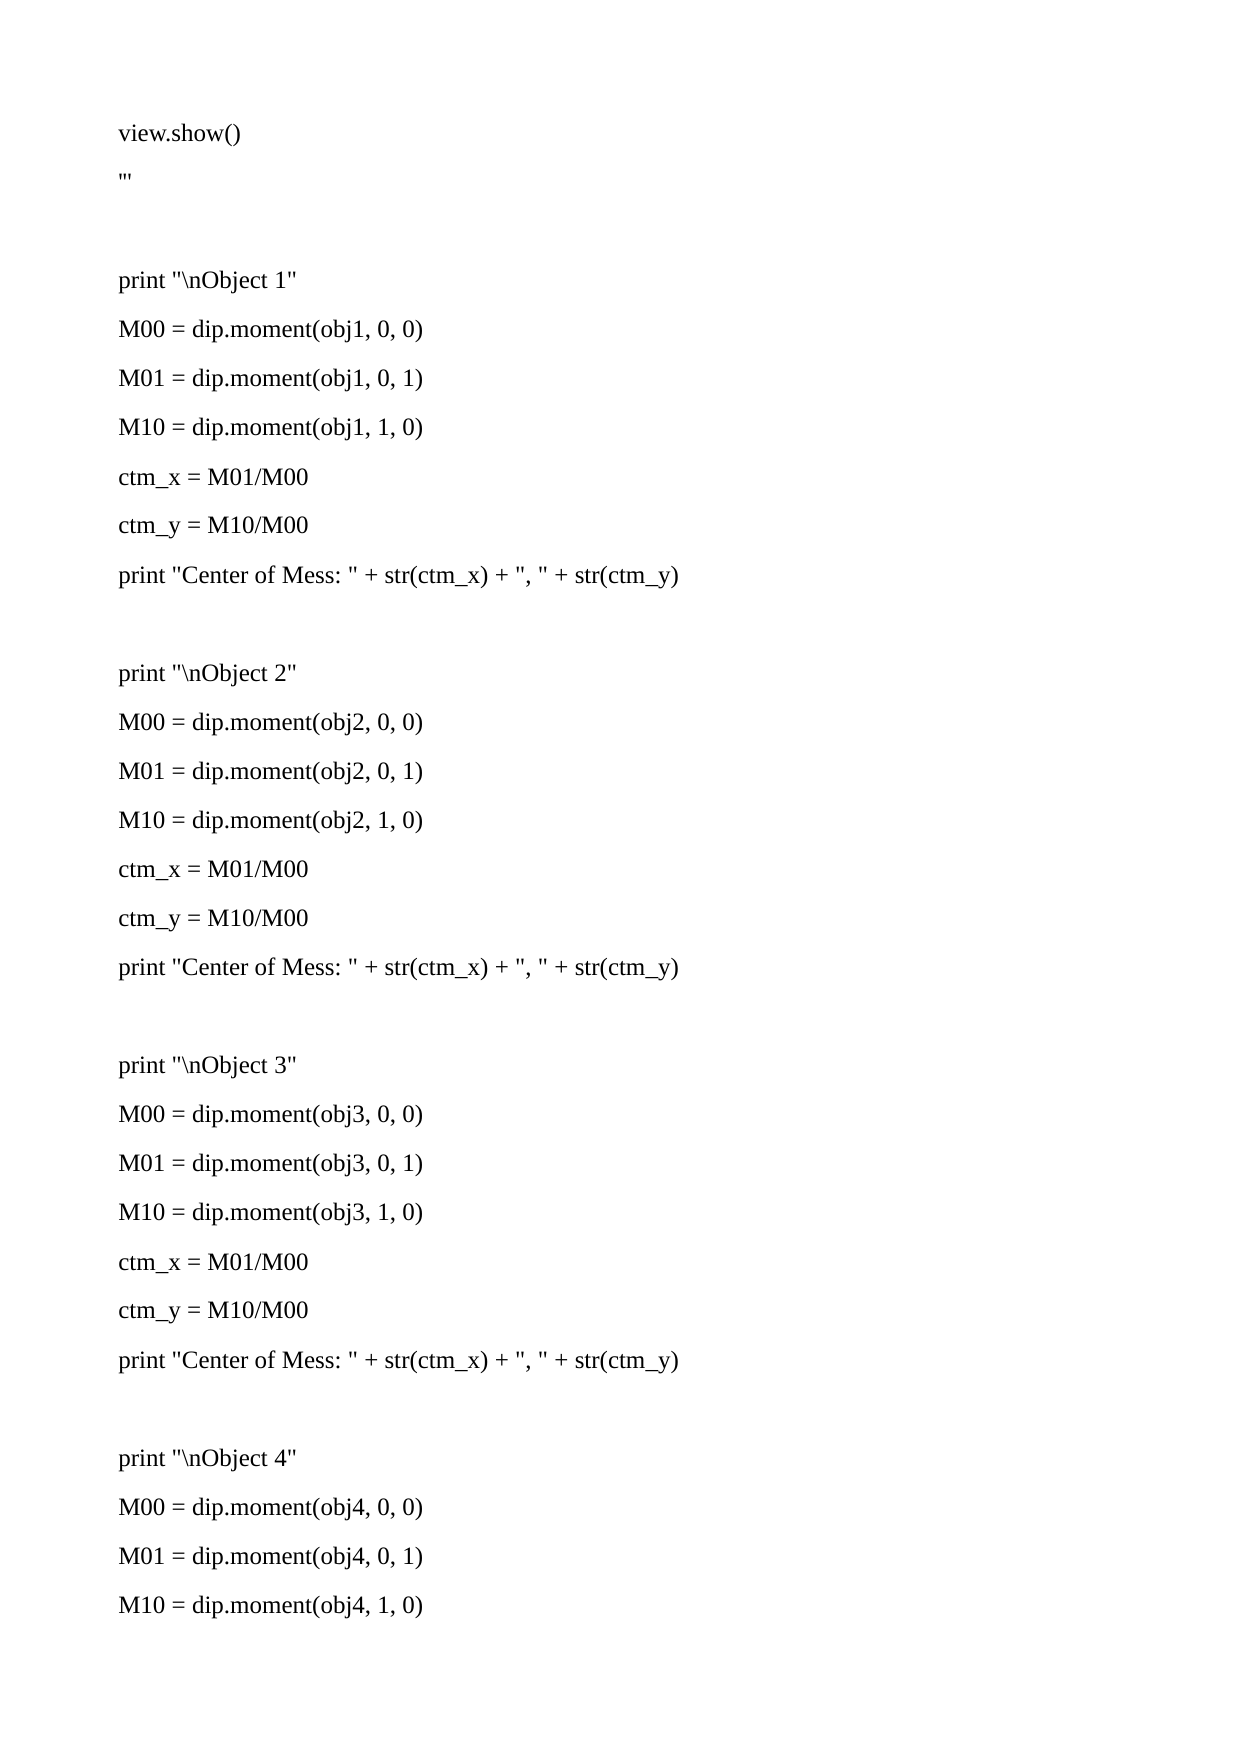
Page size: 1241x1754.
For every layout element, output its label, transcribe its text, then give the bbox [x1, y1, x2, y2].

text M00 = dip.moment(obj4, 0, 0) [118, 1492, 1122, 1521]
text view.show() [118, 118, 1122, 147]
text print "\nObject 1" [118, 265, 1122, 294]
text ctm_x = M01/M00 [118, 854, 1122, 883]
text print "\nObject 2" [118, 658, 1122, 687]
text print "\nObject 4" [118, 1443, 1122, 1472]
text M01 = dip.moment(obj3, 0, 1) [118, 1148, 1122, 1177]
text ctm_y = M10/M00 [118, 903, 1122, 932]
text M10 = dip.moment(obj3, 1, 0) [118, 1197, 1122, 1226]
text M10 = dip.moment(obj1, 1, 0) [118, 412, 1122, 441]
text print "Center of Mess: " + str(ctm_x) + ", " + str(ctm_y) [118, 560, 1122, 588]
text ctm_y = M10/M00 [118, 1296, 1122, 1324]
text print "Center of Mess: " + str(ctm_x) + ", " + str(ctm_y) [118, 952, 1122, 981]
text M10 = dip.moment(obj4, 1, 0) [118, 1590, 1122, 1619]
text M10 = dip.moment(obj2, 1, 0) [118, 805, 1122, 834]
text M01 = dip.moment(obj2, 0, 1) [118, 756, 1122, 785]
text ctm_x = M01/M00 [118, 462, 1122, 490]
text print "\nObject 3" [118, 1050, 1122, 1079]
text ''' [118, 167, 1122, 196]
text M01 = dip.moment(obj1, 0, 1) [118, 363, 1122, 392]
text ctm_x = M01/M00 [118, 1247, 1122, 1275]
text M01 = dip.moment(obj4, 0, 1) [118, 1541, 1122, 1570]
text print "Center of Mess: " + str(ctm_x) + ", " + str(ctm_y) [118, 1345, 1122, 1373]
text M00 = dip.moment(obj3, 0, 0) [118, 1099, 1122, 1128]
text M00 = dip.moment(obj2, 0, 0) [118, 707, 1122, 736]
text ctm_y = M10/M00 [118, 511, 1122, 539]
text M00 = dip.moment(obj1, 0, 0) [118, 314, 1122, 343]
